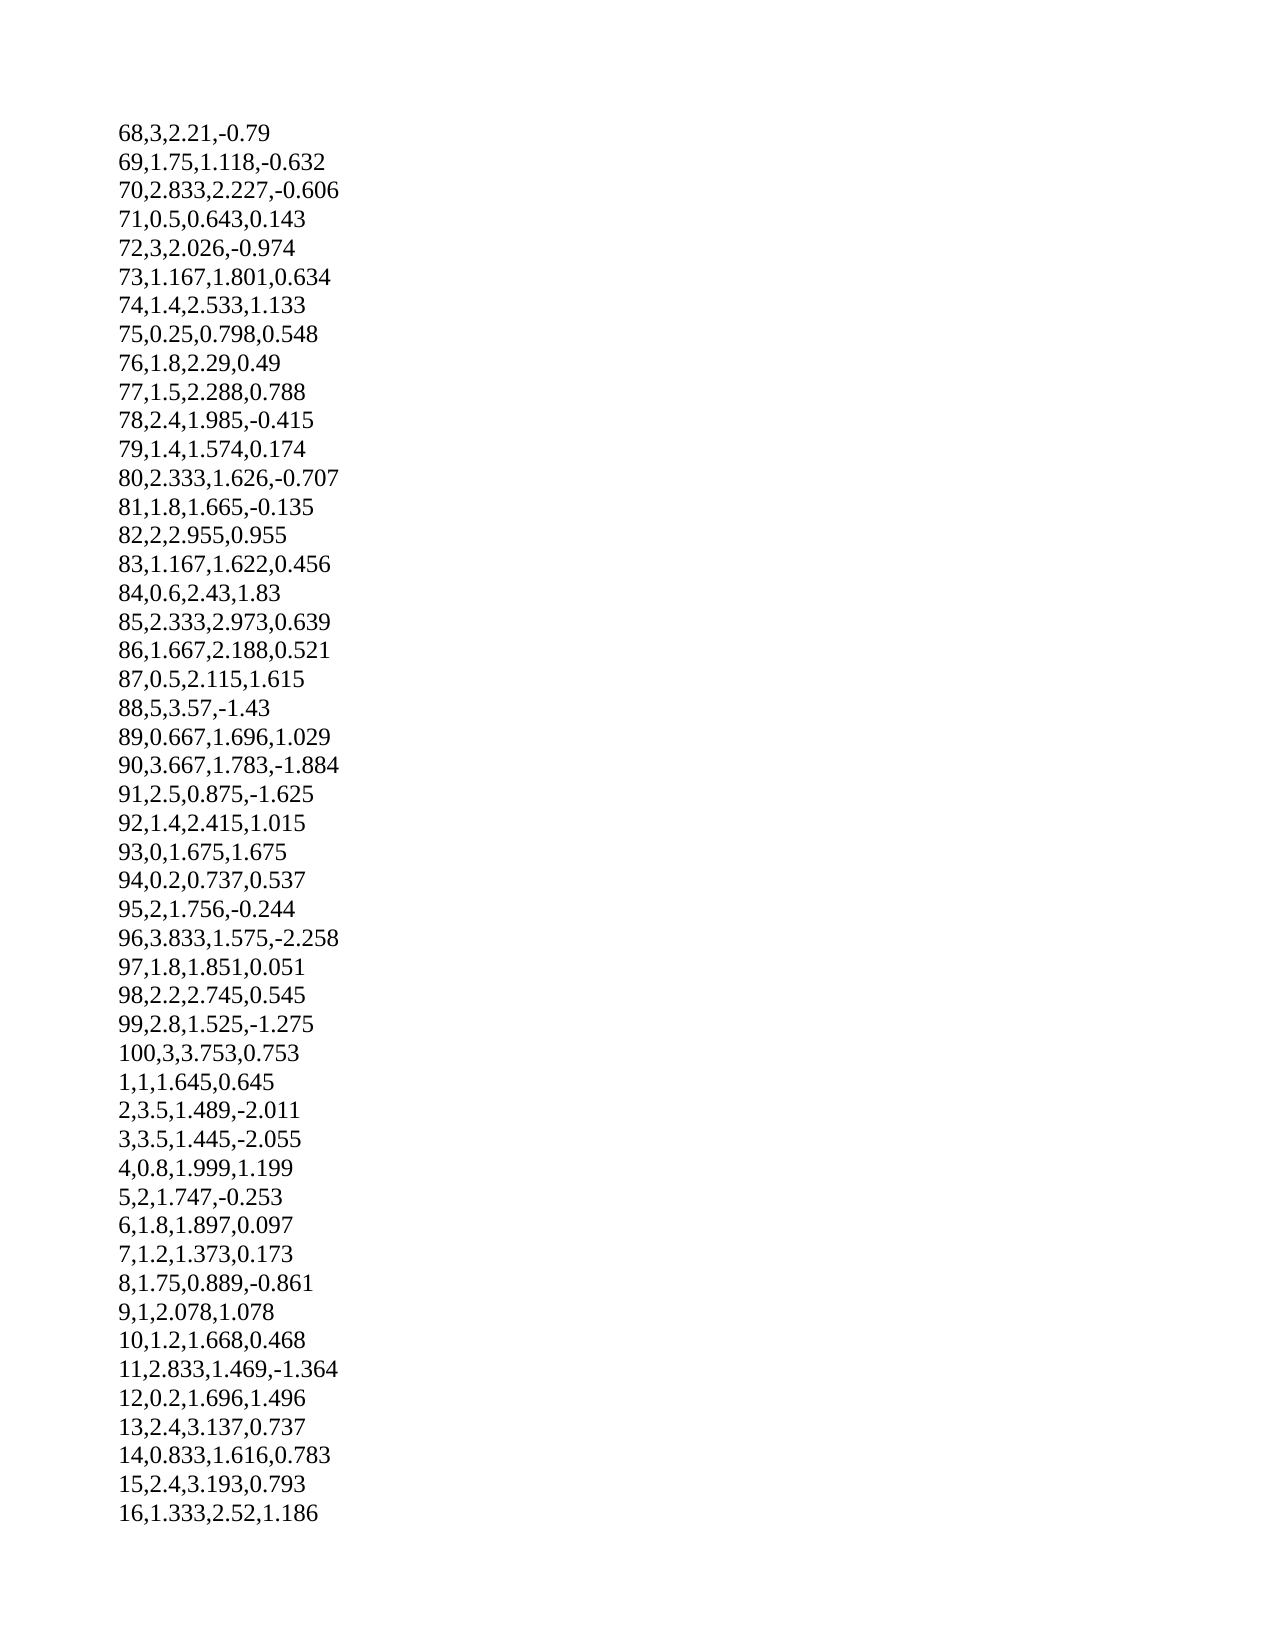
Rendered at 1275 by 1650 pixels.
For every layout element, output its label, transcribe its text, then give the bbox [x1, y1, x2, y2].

text 74,1.4,2.533,1.133 [118, 291, 1157, 319]
text 11,2.833,1.469,-1.364 [118, 1354, 1157, 1383]
text 81,1.8,1.665,-0.135 [118, 492, 1157, 521]
text 90,3.667,1.783,-1.884 [118, 751, 1157, 779]
text 68,3,2.21,-0.79 [118, 118, 1157, 147]
text 84,0.6,2.43,1.83 [118, 578, 1157, 607]
text 97,1.8,1.851,0.051 [118, 952, 1157, 981]
text 85,2.333,2.973,0.639 [118, 607, 1157, 636]
text 77,1.5,2.288,0.788 [118, 377, 1157, 406]
text 76,1.8,2.29,0.49 [118, 348, 1157, 377]
text 75,0.25,0.798,0.548 [118, 319, 1157, 348]
text 6,1.8,1.897,0.097 [118, 1211, 1157, 1239]
text 15,2.4,3.193,0.793 [118, 1469, 1157, 1498]
text 93,0,1.675,1.675 [118, 837, 1157, 866]
text 3,3.5,1.445,-2.055 [118, 1124, 1157, 1153]
text 83,1.167,1.622,0.456 [118, 549, 1157, 578]
text 94,0.2,0.737,0.537 [118, 866, 1157, 894]
text 78,2.4,1.985,-0.415 [118, 406, 1157, 434]
text 70,2.833,2.227,-0.606 [118, 176, 1157, 204]
text 12,0.2,1.696,1.496 [118, 1383, 1157, 1412]
text 16,1.333,2.52,1.186 [118, 1498, 1157, 1527]
text 4,0.8,1.999,1.199 [118, 1153, 1157, 1182]
text 9,1,2.078,1.078 [118, 1297, 1157, 1326]
text 99,2.8,1.525,-1.275 [118, 1009, 1157, 1038]
text 8,1.75,0.889,-0.861 [118, 1268, 1157, 1297]
text 7,1.2,1.373,0.173 [118, 1239, 1157, 1268]
text 71,0.5,0.643,0.143 [118, 204, 1157, 233]
text 69,1.75,1.118,-0.632 [118, 147, 1157, 176]
text 80,2.333,1.626,-0.707 [118, 463, 1157, 492]
text 79,1.4,1.574,0.174 [118, 434, 1157, 463]
text 88,5,3.57,-1.43 [118, 693, 1157, 722]
text 100,3,3.753,0.753 [118, 1038, 1157, 1067]
text 72,3,2.026,-0.974 [118, 233, 1157, 262]
text 86,1.667,2.188,0.521 [118, 636, 1157, 664]
text 96,3.833,1.575,-2.258 [118, 923, 1157, 952]
text 95,2,1.756,-0.244 [118, 894, 1157, 923]
text 92,1.4,2.415,1.015 [118, 808, 1157, 837]
text 82,2,2.955,0.955 [118, 521, 1157, 549]
text 98,2.2,2.745,0.545 [118, 981, 1157, 1009]
text 5,2,1.747,-0.253 [118, 1182, 1157, 1211]
text 73,1.167,1.801,0.634 [118, 262, 1157, 291]
text 1,1,1.645,0.645 [118, 1067, 1157, 1096]
text 2,3.5,1.489,-2.011 [118, 1096, 1157, 1124]
text 87,0.5,2.115,1.615 [118, 664, 1157, 693]
text 13,2.4,3.137,0.737 [118, 1412, 1157, 1441]
text 89,0.667,1.696,1.029 [118, 722, 1157, 751]
text 91,2.5,0.875,-1.625 [118, 779, 1157, 808]
text 14,0.833,1.616,0.783 [118, 1441, 1157, 1469]
text 10,1.2,1.668,0.468 [118, 1326, 1157, 1354]
